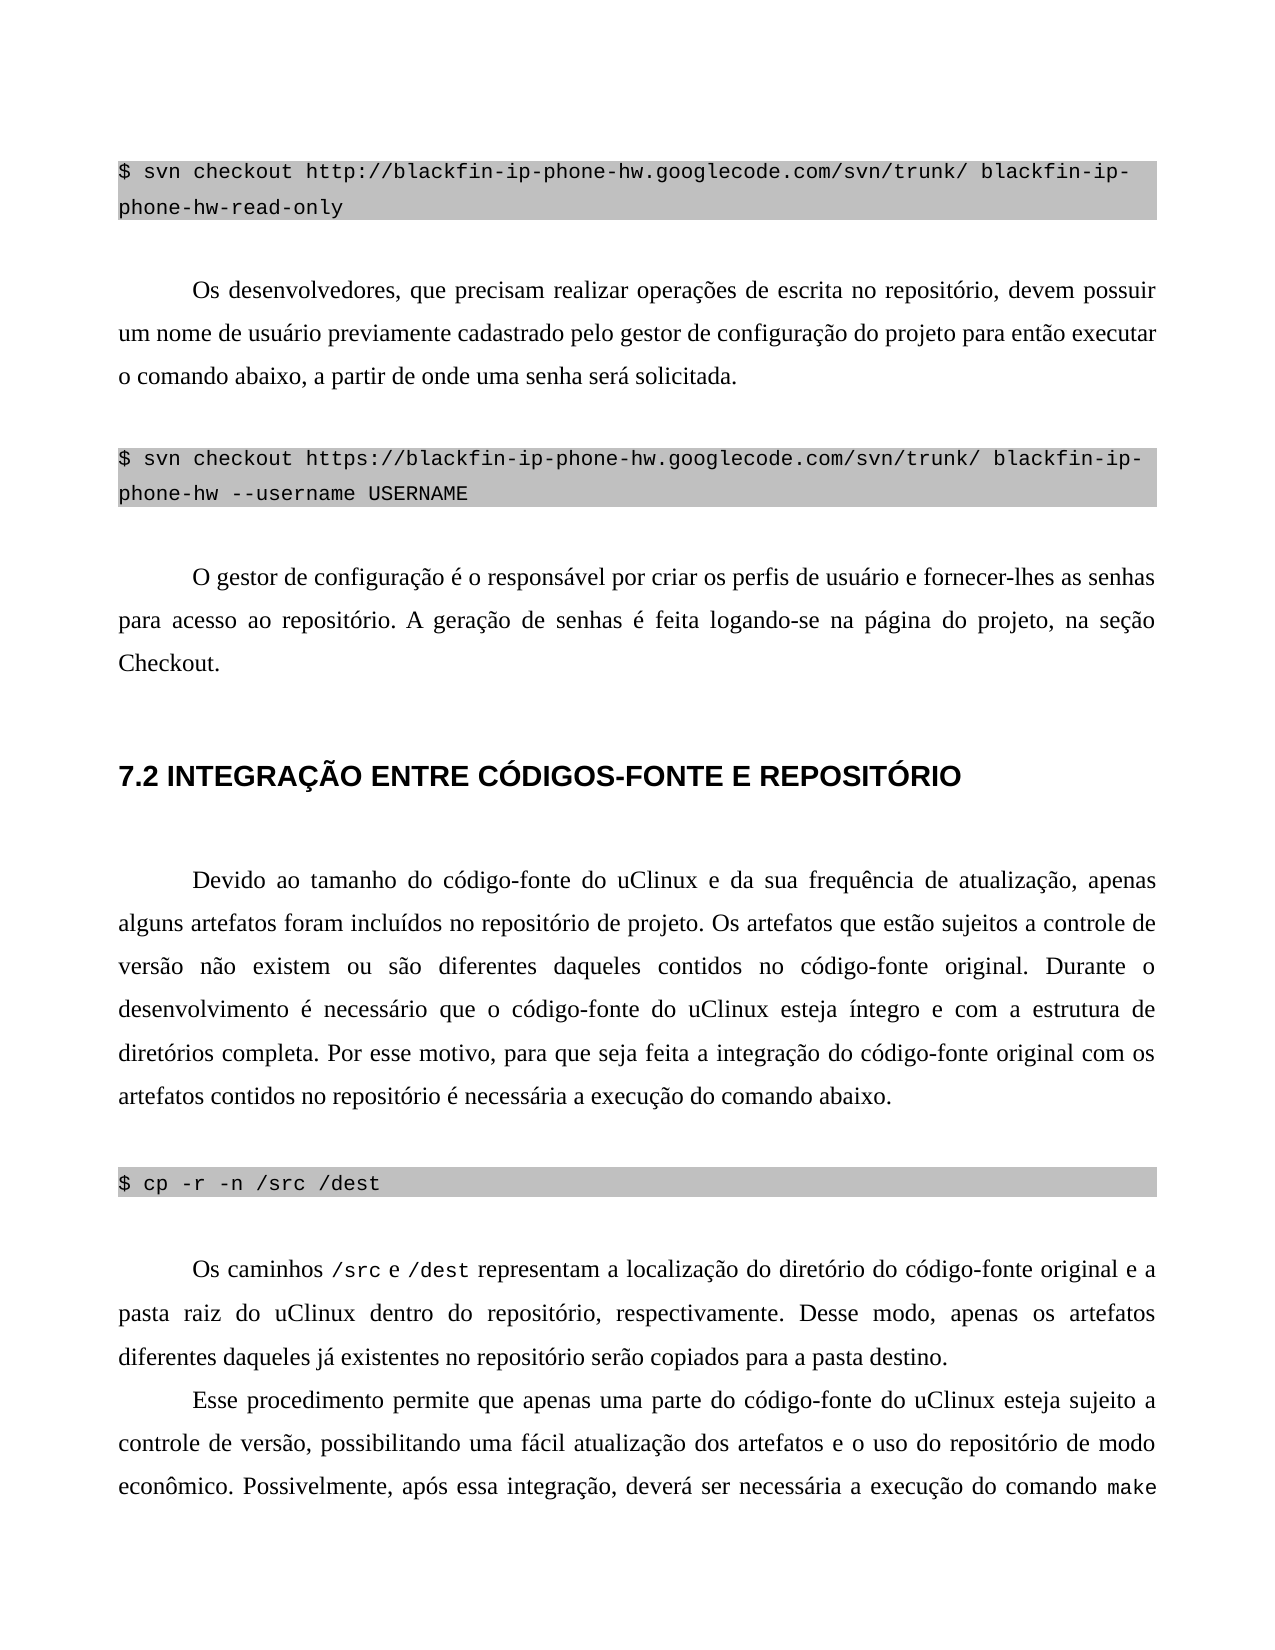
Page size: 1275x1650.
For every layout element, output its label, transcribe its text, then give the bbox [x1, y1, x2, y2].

text Esse procedimento permite que apenas uma parte do código-fonte do uClinux esteja sujeito a controle de versão, possibilitando uma fácil atualização dos artefatos e o uso do repositório de modo econômico. Possivelmente, após essa integração, deverá ser necessária a execução do comando make [118, 1385, 1157, 1501]
text $ cp -r -n /src /dest [118, 1167, 1157, 1197]
text $ svn checkout https://blackfin-ip-phone-hw.googlecode.com/svn/trunk/ blackfin-ip-phone-hw --username USERNAME [118, 448, 1157, 507]
text Os desenvolvedores, que precisam realizar operações de escrita no repositório, devem possuir um nome de usuário previamente cadastrado pelo gestor de configuração do projeto para então executar o comando abaixo, a partir de onde uma senha será solicitada. [118, 275, 1157, 390]
text $ svn checkout http://blackfin-ip-phone-hw.googlecode.com/svn/trunk/ blackfin-ip-phone-hw-read-only [118, 161, 1157, 220]
text O gestor de configuração é o responsável por criar os perfis de usuário e fornecer-lhes as senhas para acesso ao repositório. A geração de senhas é feita logando-se na página do projeto, na seção Checkout. [118, 562, 1157, 677]
text Os caminhos /src e /dest representam a localização do diretório do código-fonte original e a pasta raiz do uClinux dentro do repositório, respectivamente. Desse modo, apenas os artefatos diferentes daqueles já existentes no repositório serão copiados para a pasta destino. [118, 1254, 1157, 1370]
subtitle 7.2 INTEGRAÇÃO ENTRE CÓDIGOS-FONTE E REPOSITÓRIO [118, 759, 1157, 793]
text Devido ao tamanho do código-fonte do uClinux e da sua frequência de atualização, apenas alguns artefatos foram incluídos no repositório de projeto. Os artefatos que estão sujeitos a controle de versão não existem ou são diferentes daqueles contidos no código-fonte original. Durante o desenvolvimento é necessário que o código-fonte do uClinux esteja íntegro e com a estrutura de diretórios completa. Por esse motivo, para que seja feita a integração do código-fonte original com os artefatos contidos no repositório é necessária a execução do comando abaixo. [118, 865, 1157, 1109]
